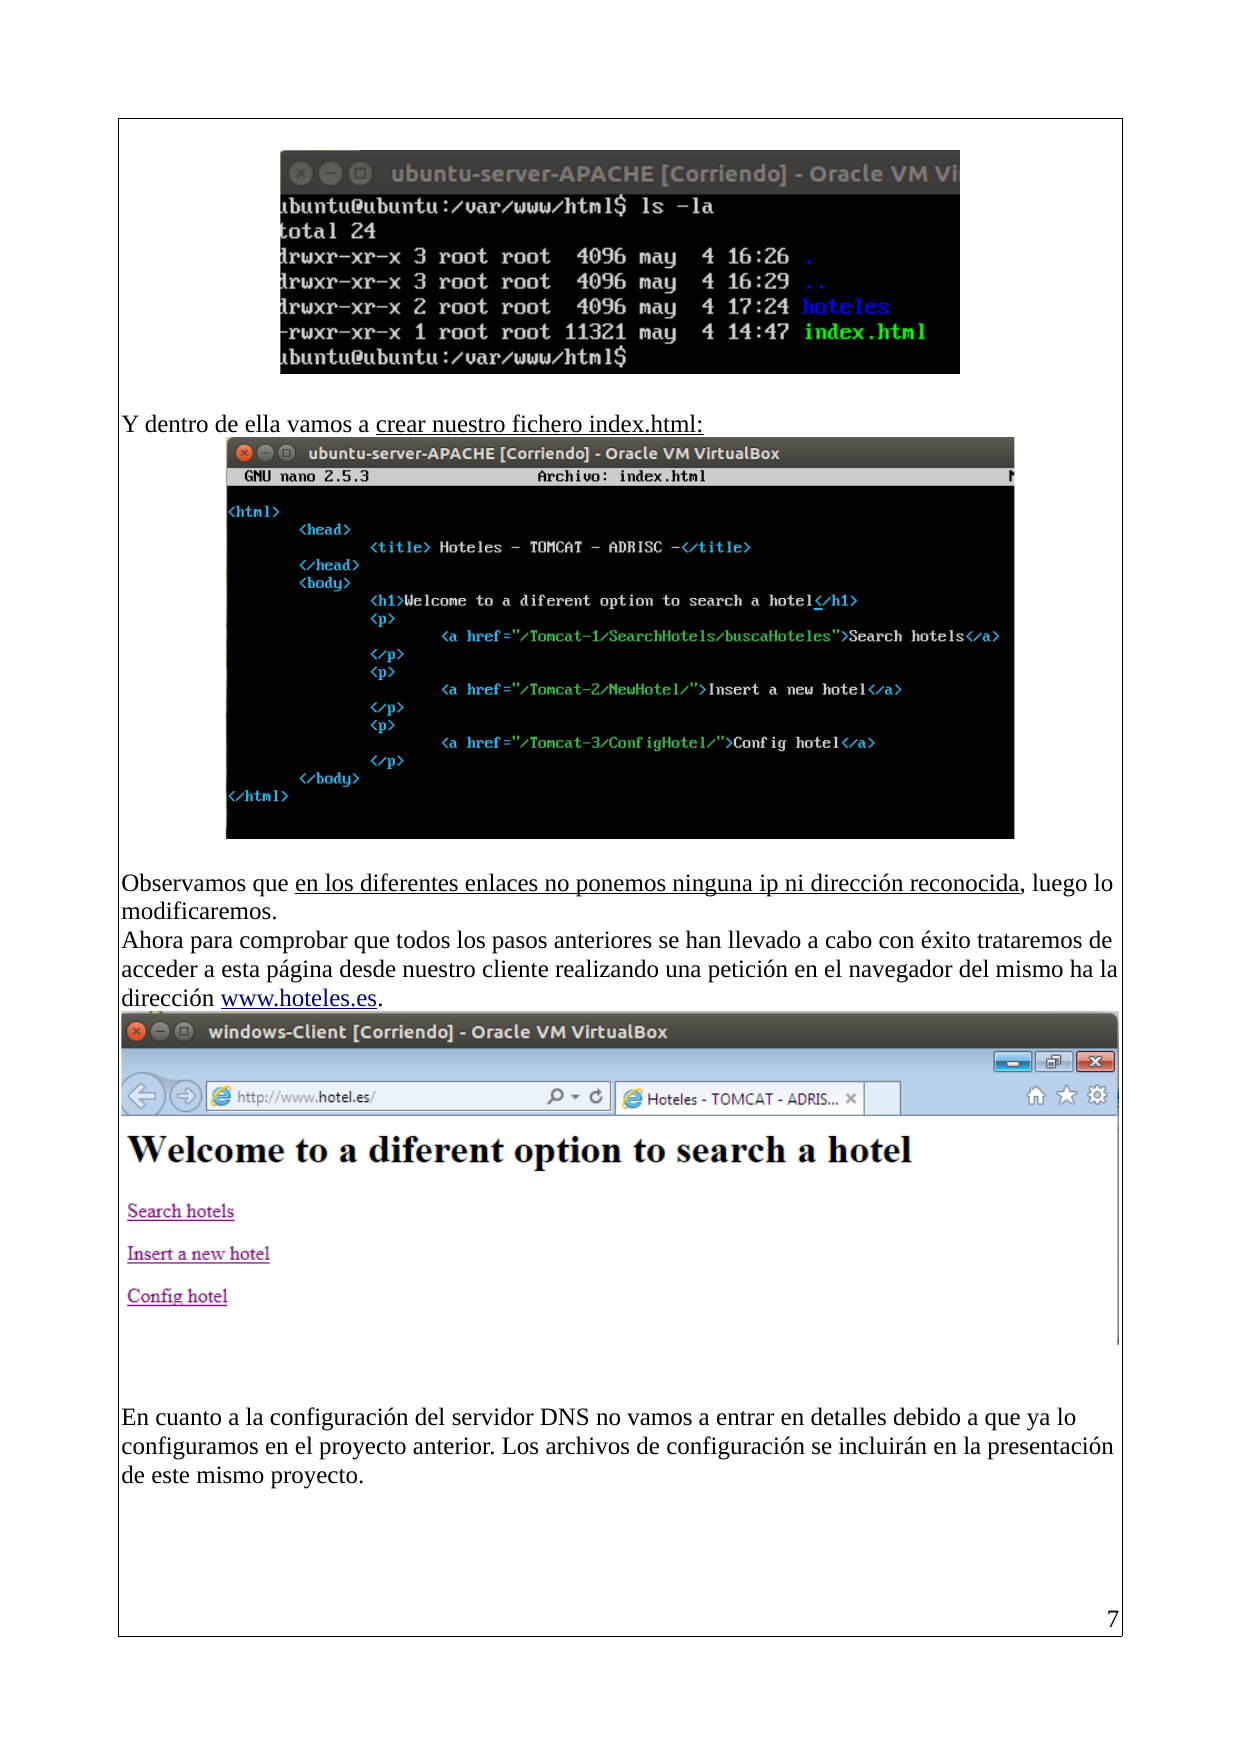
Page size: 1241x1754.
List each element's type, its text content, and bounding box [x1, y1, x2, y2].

picture [280, 150, 960, 374]
text Y dentro de ella vamos a crear nuestro fichero index.html: [121, 409, 1119, 437]
text Ahora para comprobar que todos los pasos anteriores se han llevado a cabo con éxito trataremos de acceder a esta página desde nuestro cliente realizando una petición en el navegador del mismo ha la dirección www.hoteles.es. [121, 925, 1119, 1011]
text de este mismo proyecto. [121, 1460, 1119, 1489]
picture [121, 1011, 1119, 1345]
text Observamos que en los diferentes enlaces no ponemos ninguna ip ni dirección reconocida, luego lo modificaremos. [121, 868, 1119, 925]
text En cuanto a la configuración del servidor DNS no vamos a entrar en detalles debido a que ya lo configuramos en el proyecto anterior. Los archivos de configuración se incluirán en la presentación [121, 1402, 1119, 1460]
picture [225, 437, 1015, 839]
